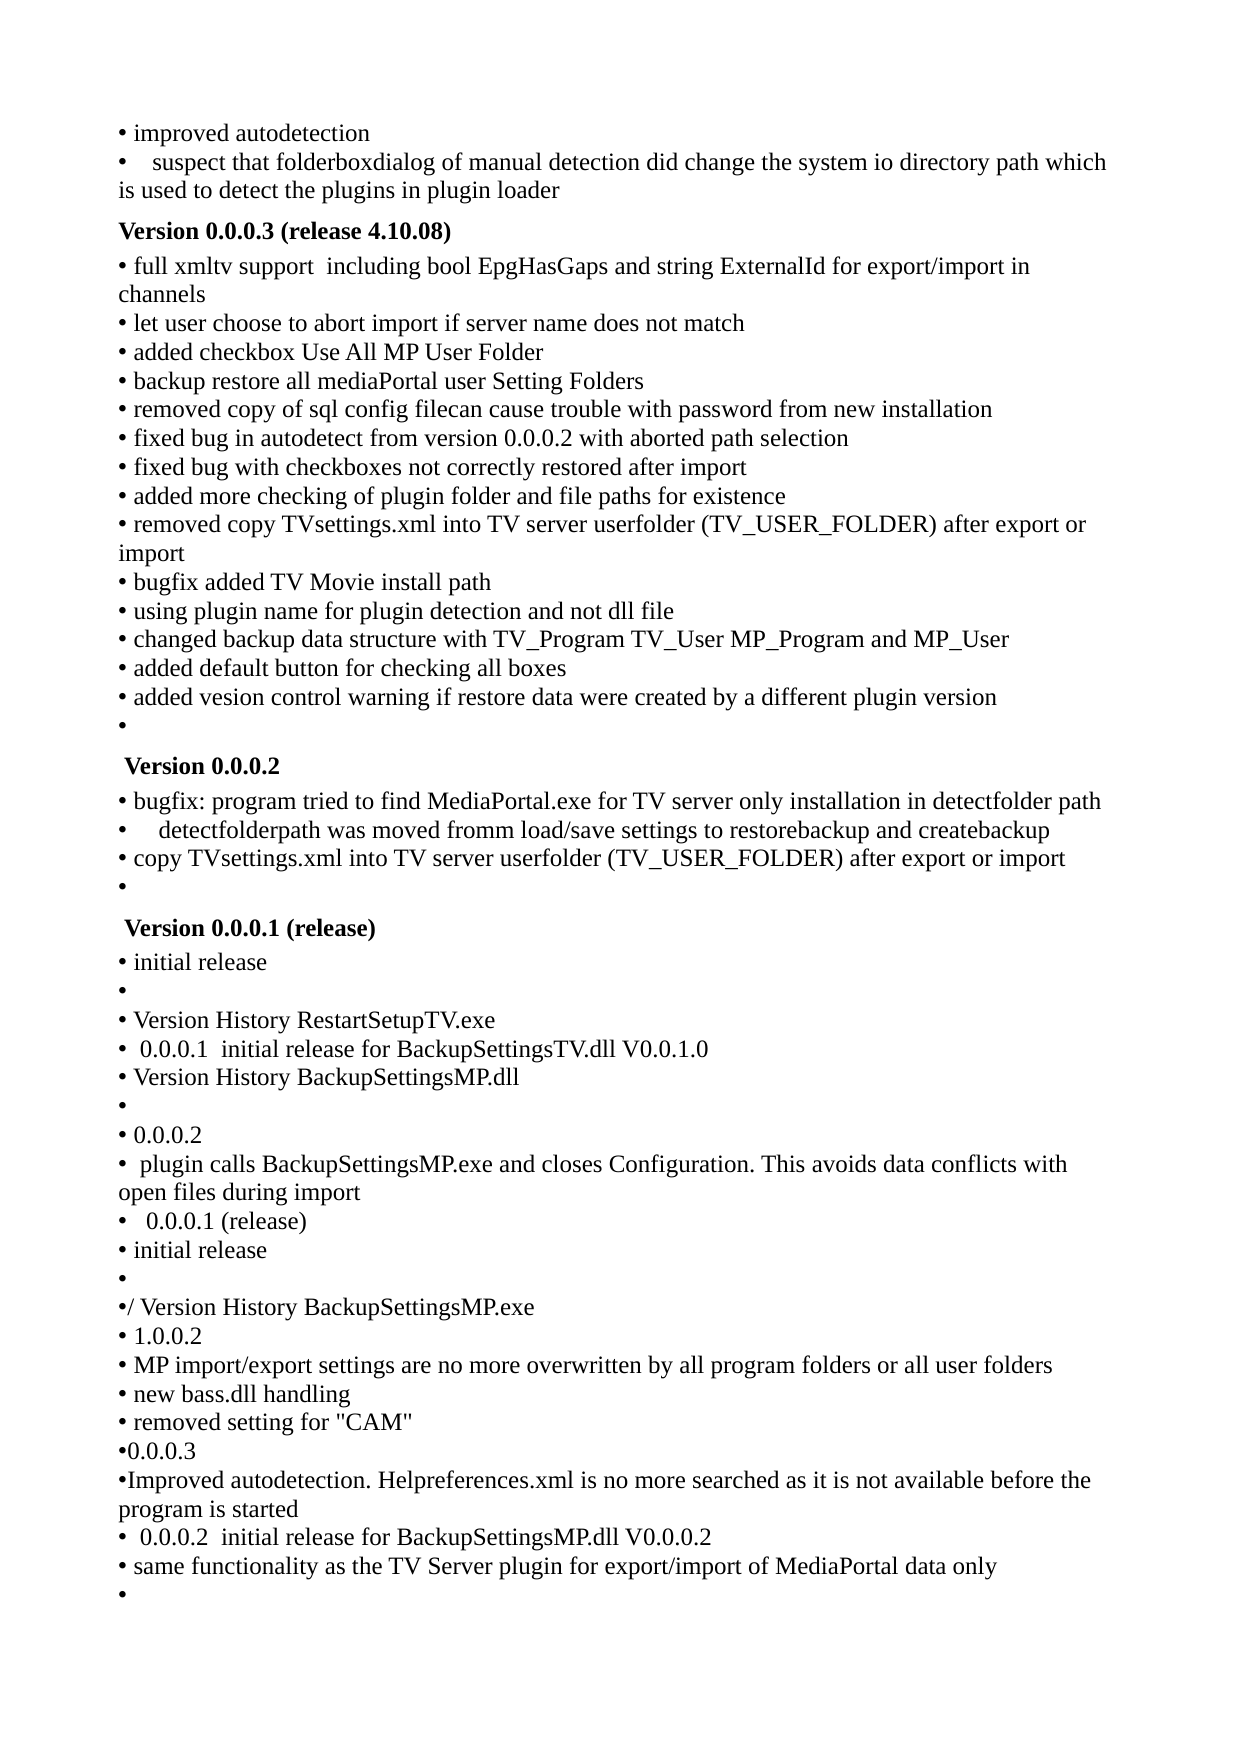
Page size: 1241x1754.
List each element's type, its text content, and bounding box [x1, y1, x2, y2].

list plugin calls BackupSettingsMP.exe and closes Configuration. This avoids data conflicts with open files during import [118, 1149, 1122, 1206]
list initial release [118, 947, 1122, 976]
list detectfolderpath was moved fromm load/save settings to restorebackup and createbackup [118, 815, 1122, 843]
list 0.0.0.3 [118, 1436, 1122, 1465]
text Version 0.0.0.1 (release) [118, 913, 1122, 942]
list Improved autodetection. Helpreferences.xml is no more searched as it is not available before the program is started [118, 1465, 1122, 1522]
list fixed bug with checkboxes not correctly restored after import [118, 452, 1122, 481]
list let user choose to abort import if server name does not match [118, 308, 1122, 337]
list / Version History BackupSettingsMP.exe [118, 1292, 1122, 1321]
list fixed bug in autodetect from version 0.0.0.2 with aborted path selection [118, 423, 1122, 452]
list 0.0.0.2 [118, 1120, 1122, 1149]
list improved autodetection [118, 118, 1122, 147]
list bugfix: program tried to find MediaPortal.exe for TV server only installation in detectfolder path [118, 786, 1122, 815]
list removed copy of sql config filecan cause trouble with password from new installation [118, 394, 1122, 423]
list Version History RestartSetupTV.exe [118, 1005, 1122, 1034]
list Version History BackupSettingsMP.dll [118, 1062, 1122, 1091]
list 1.0.0.2 [118, 1321, 1122, 1350]
list added vesion control warning if restore data were created by a different plugin version [118, 682, 1122, 711]
list 0.0.0.1 initial release for BackupSettingsTV.dll V0.0.1.0 [118, 1034, 1122, 1062]
list MP import/export settings are no more overwritten by all program folders or all user folders [118, 1350, 1122, 1379]
list added default button for checking all boxes [118, 653, 1122, 682]
list same functionality as the TV Server plugin for export/import of MediaPortal data only [118, 1551, 1122, 1580]
list full xmltv support including bool EpgHasGaps and string ExternalId for export/import in channels [118, 251, 1122, 308]
list backup restore all mediaPortal user Setting Folders [118, 366, 1122, 394]
list added more checking of plugin folder and file paths for existence [118, 481, 1122, 509]
list 0.0.0.1 (release) [118, 1206, 1122, 1235]
list 0.0.0.2 initial release for BackupSettingsMP.dll V0.0.0.2 [118, 1522, 1122, 1551]
list added checkbox Use All MP User Folder [118, 337, 1122, 366]
text Version 0.0.0.2 [118, 751, 1122, 780]
list removed setting for "CAM" [118, 1407, 1122, 1436]
list changed backup data structure with TV_Program TV_User MP_Program and MP_User [118, 624, 1122, 653]
list bugfix added TV Movie install path [118, 567, 1122, 596]
list suspect that folderboxdialog of manual detection did change the system io directory path which is used to detect the plugins in plugin loader [118, 147, 1122, 204]
list removed copy TVsettings.xml into TV server userfolder (TV_USER_FOLDER) after export or import [118, 509, 1122, 567]
list initial release [118, 1235, 1122, 1264]
list new bass.dll handling [118, 1379, 1122, 1407]
list copy TVsettings.xml into TV server userfolder (TV_USER_FOLDER) after export or import [118, 843, 1122, 872]
list using plugin name for plugin detection and not dll file [118, 596, 1122, 624]
text Version 0.0.0.3 (release 4.10.08) [118, 216, 1122, 245]
